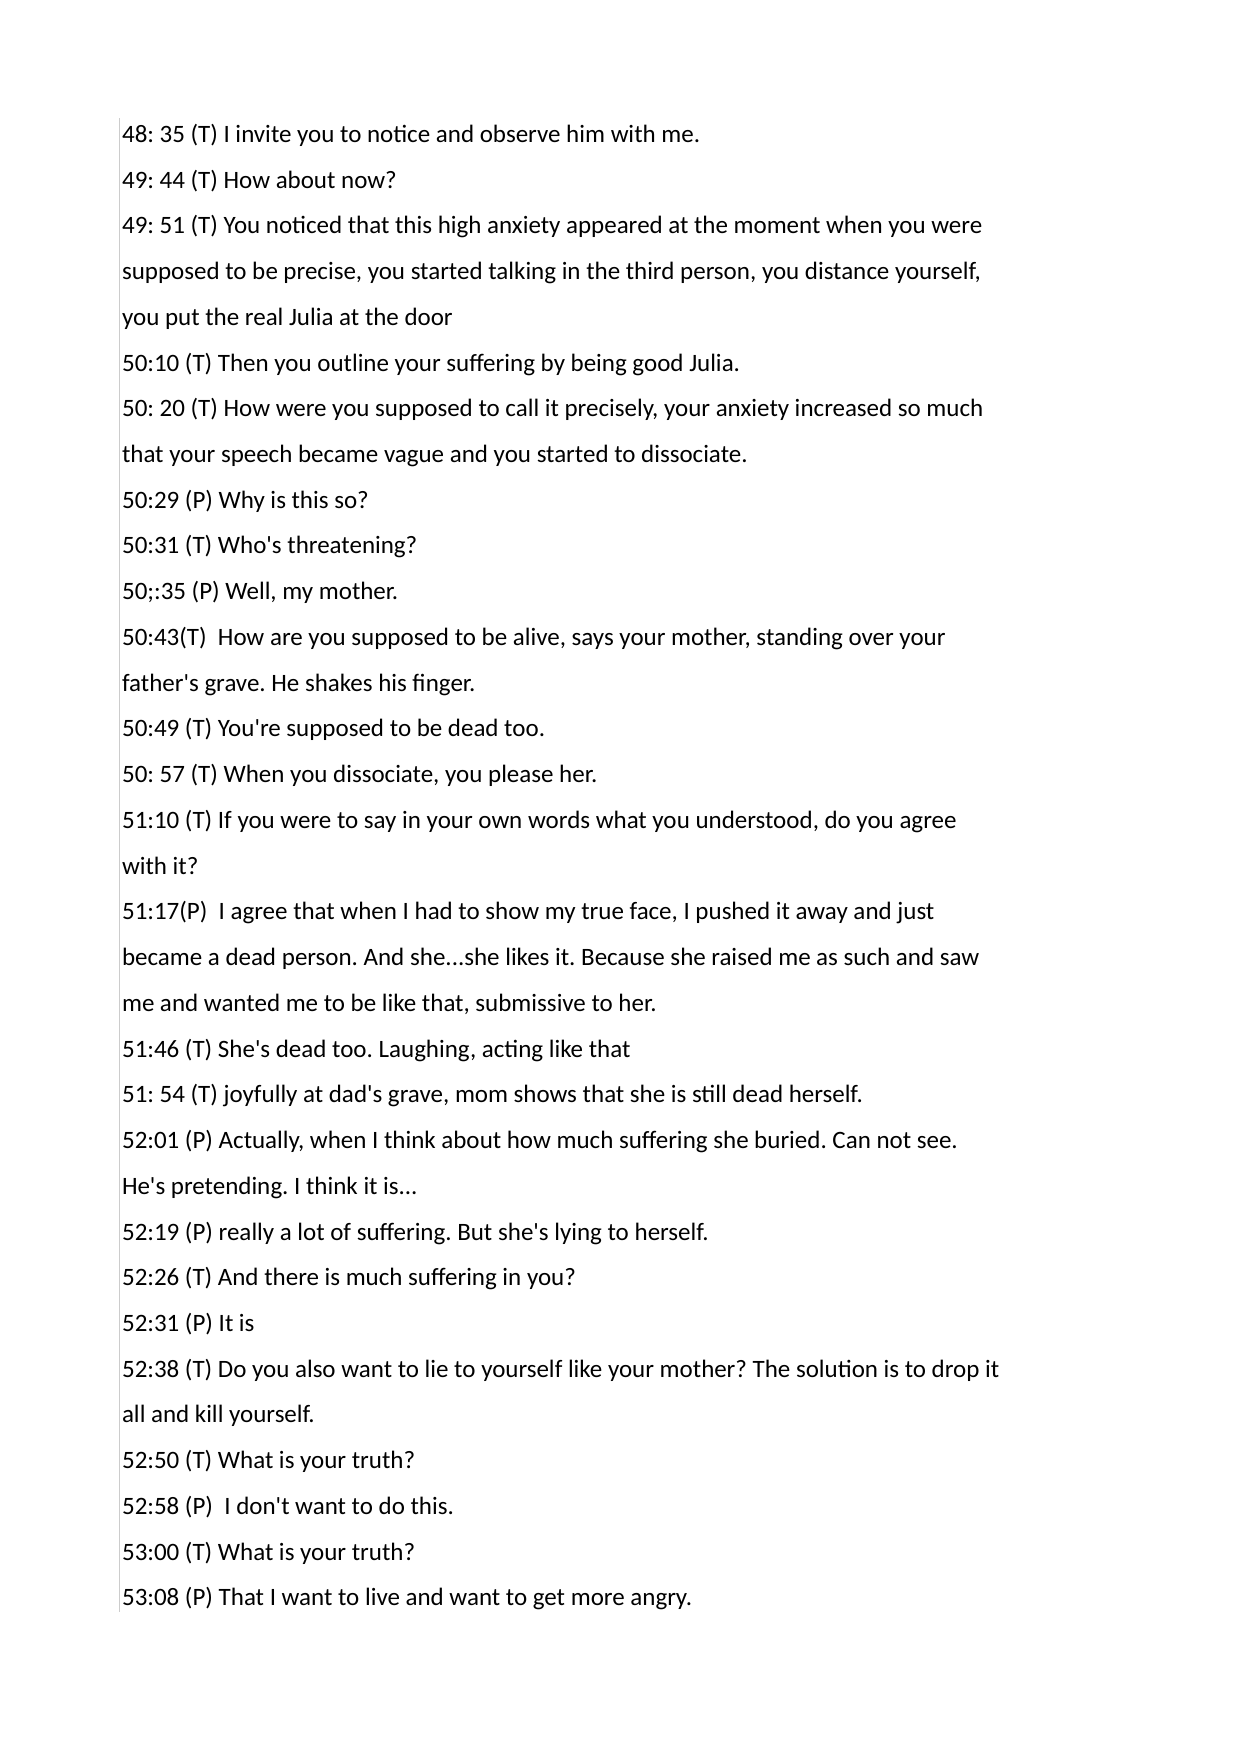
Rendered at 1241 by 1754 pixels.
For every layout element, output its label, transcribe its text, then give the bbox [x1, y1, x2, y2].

text 52:31 (P) It is [120, 1307, 1005, 1338]
text 49: 51 (T) You noticed that this high anxiety appeared at the moment when you were supposed to be precise, you started talking in the third person, you distance yourself, you put the real Julia at the door [120, 209, 1005, 332]
text 52:26 (T) And there is much suffering in you? [120, 1261, 1005, 1292]
text 52:38 (T) Do you also want to lie to yourself like your mother? The solution is to drop it all and kill yourself. [120, 1353, 1005, 1429]
text 49: 44 (T) How about now? [120, 164, 1005, 194]
text 52:01 (P) Actually, when I think about how much suffering she buried. Can not see. He's pretending. I think it is... [120, 1124, 1005, 1200]
text 50:31 (T) Who's threatening? [120, 530, 1005, 560]
text 50:49 (T) You're supposed to be dead too. [120, 713, 1005, 743]
text 48: 35 (T) I invite you to notice and observe him with me. [120, 118, 1005, 149]
text 50:10 (T) Then you outline your suffering by being good Julia. [120, 347, 1005, 377]
text 53:08 (P) That I want to live and want to get more angry. [120, 1581, 1005, 1612]
text 50:29 (P) Why is this so? [120, 484, 1005, 514]
text 50:43(T) How are you supposed to be alive, says your mother, standing over your father's grave. He shakes his finger. [120, 621, 1005, 697]
text 50: 20 (T) How were you supposed to call it precisely, your anxiety increased so much that your speech became vague and you started to dissociate. [120, 392, 1005, 469]
text 51:17(P) I agree that when I had to show my true face, I pushed it away and just became a dead person. And she...she likes it. Because she raised me as such and saw me and wanted me to be like that, submissive to her. [120, 896, 1005, 1017]
text 51:46 (T) She's dead too. Laughing, acting like that [120, 1033, 1005, 1063]
text 52:19 (P) really a lot of suffering. But she's lying to herself. [120, 1216, 1005, 1246]
text 52:50 (T) What is your truth? [120, 1444, 1005, 1475]
text 52:58 (P) I don't want to do this. [120, 1490, 1005, 1521]
text 53:00 (T) What is your truth? [120, 1536, 1005, 1566]
text 50: 57 (T) When you dissociate, you please her. [120, 758, 1005, 789]
text 51:10 (T) If you were to say in your own words what you understood, do you agree with it? [120, 804, 1005, 880]
text 50;:35 (P) Well, my mother. [120, 575, 1005, 606]
text 51: 54 (T) joyfully at dad's grave, mom shows that she is still dead herself. [120, 1078, 1005, 1109]
